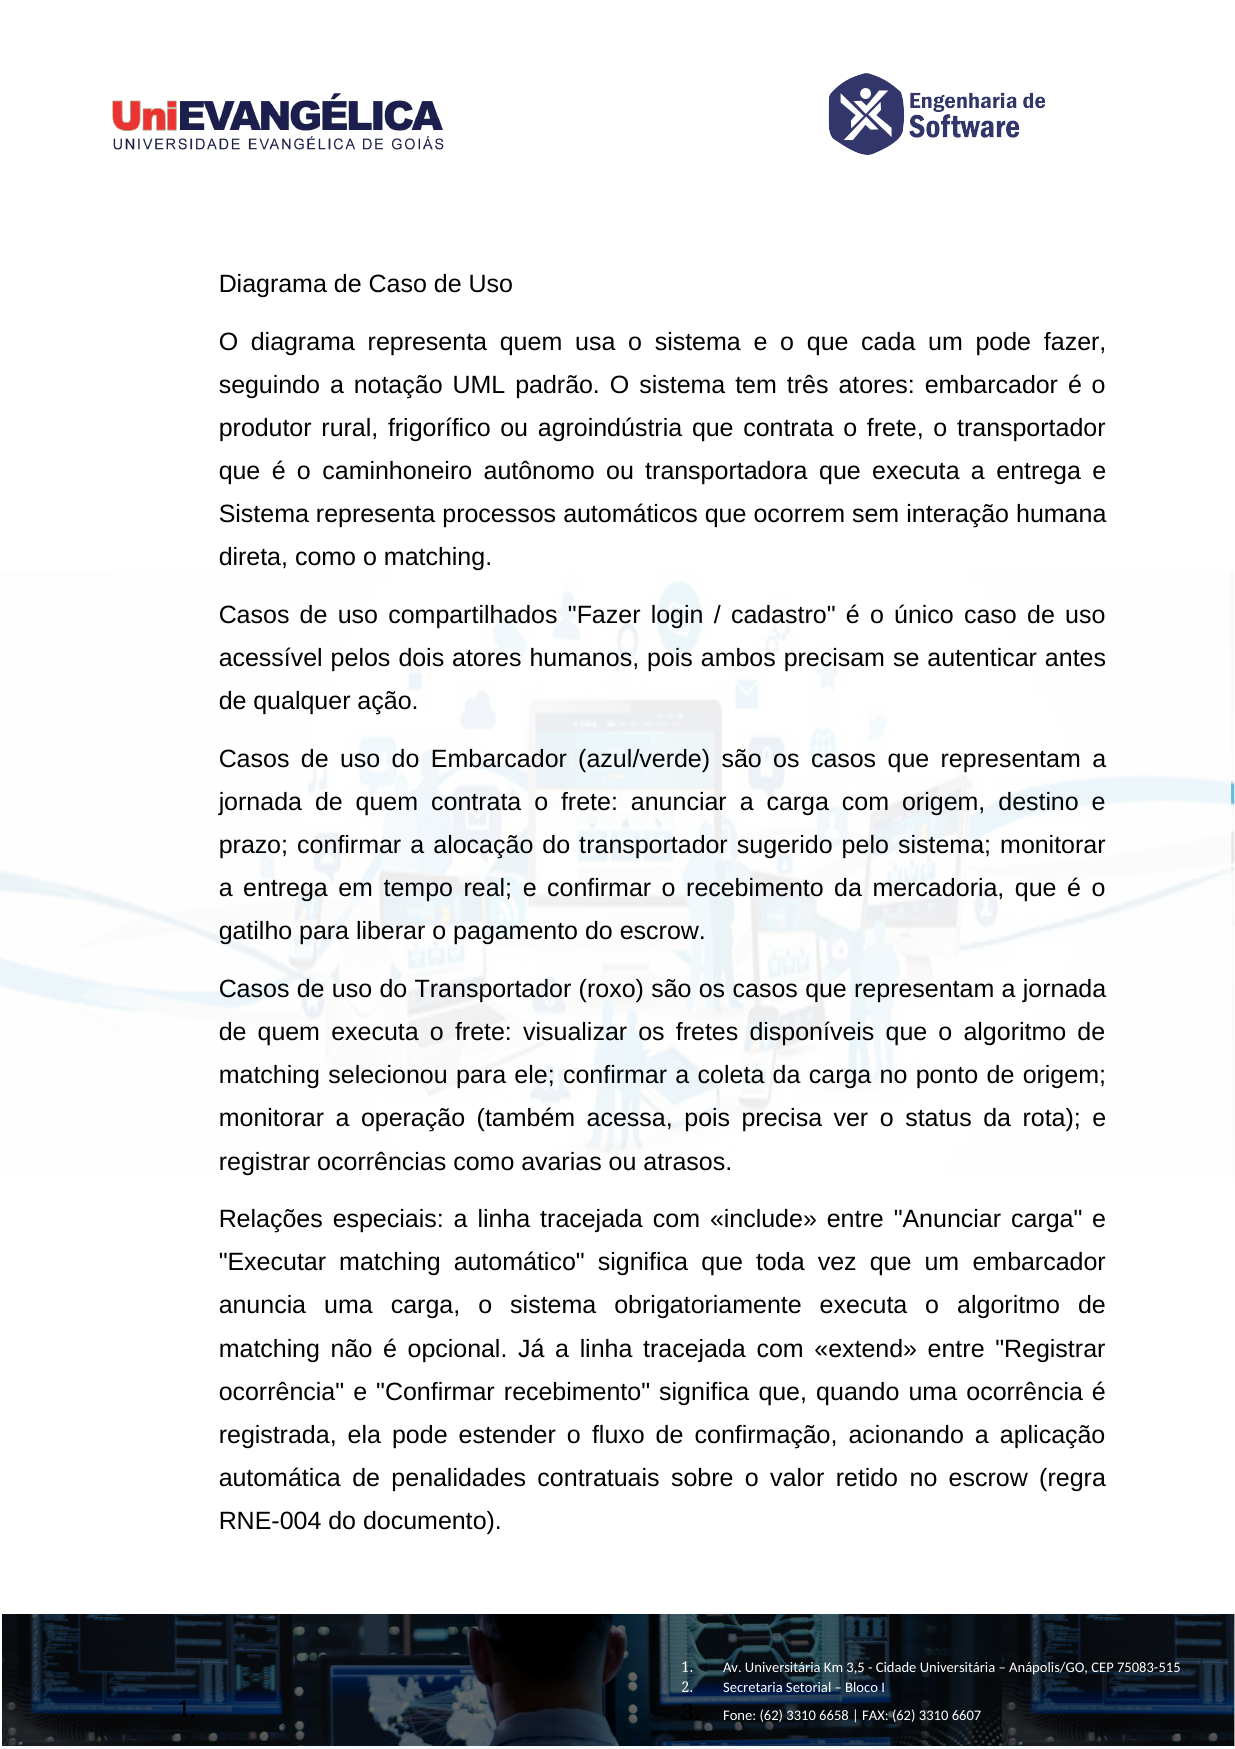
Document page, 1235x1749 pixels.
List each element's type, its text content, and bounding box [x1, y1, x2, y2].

picture [112, 93, 445, 154]
list Diagrama de Caso de Uso [177, 269, 1107, 298]
picture [2, 1614, 1235, 1746]
picture [828, 73, 1046, 155]
list O diagrama representa quem usa o sistema e o que cada um pode fazer, seguindo a notação UML padrão. O sistema tem três atores: embarcador é o produtor rural, frigorífico ou agroindústria que contrata o frete, o transportador que é o caminhoneiro autônomo ou transportadora que executa a entrega e Sistema representa processos automáticos que ocorrem sem interação humana direta, como o matching. [177, 327, 1107, 571]
list Relações especiais: a linha tracejada com «include» entre "Anunciar carga" e "Executar matching automático" significa que toda vez que um embarcador anuncia uma carga, o sistema obrigatoriamente executa o algoritmo de matching não é opcional. Já a linha tracejada com «extend» entre "Registrar ocorrência" e "Confirmar recebimento" significa que, quando uma ocorrência é registrada, ela pode estender o fluxo de confirmação, acionando a aplicação automática de penalidades contratuais sobre o valor retido no escrow (regra RNE-004 do documento). [177, 1204, 1107, 1535]
list Casos de uso do Transportador (roxo) são os casos que representam a jornada de quem executa o frete: visualizar os fretes disponíveis que o algoritmo de matching selecionou para ele; confirmar a coleta da carga no ponto de origem; monitorar a operação (também acessa, pois precisa ver o status da rota); e registrar ocorrências como avarias ou atrasos. [177, 974, 1107, 1175]
list Casos de uso compartilhados "Fazer login / cadastro" é o único caso de uso acessível pelos dois atores humanos, pois ambos precisam se autenticar antes de qualquer ação. [177, 600, 1107, 715]
list Casos de uso do Embarcador (azul/verde) são os casos que representam a jornada de quem contrata o frete: anunciar a carga com origem, destino e prazo; confirmar a alocação do transportador sugerido pelo sistema; monitorar a entrega em tempo real; e confirmar o recebimento da mercadoria, que é o gatilho para liberar o pagamento do escrow. [177, 744, 1107, 945]
table_cell [1230, 571, 1235, 1177]
